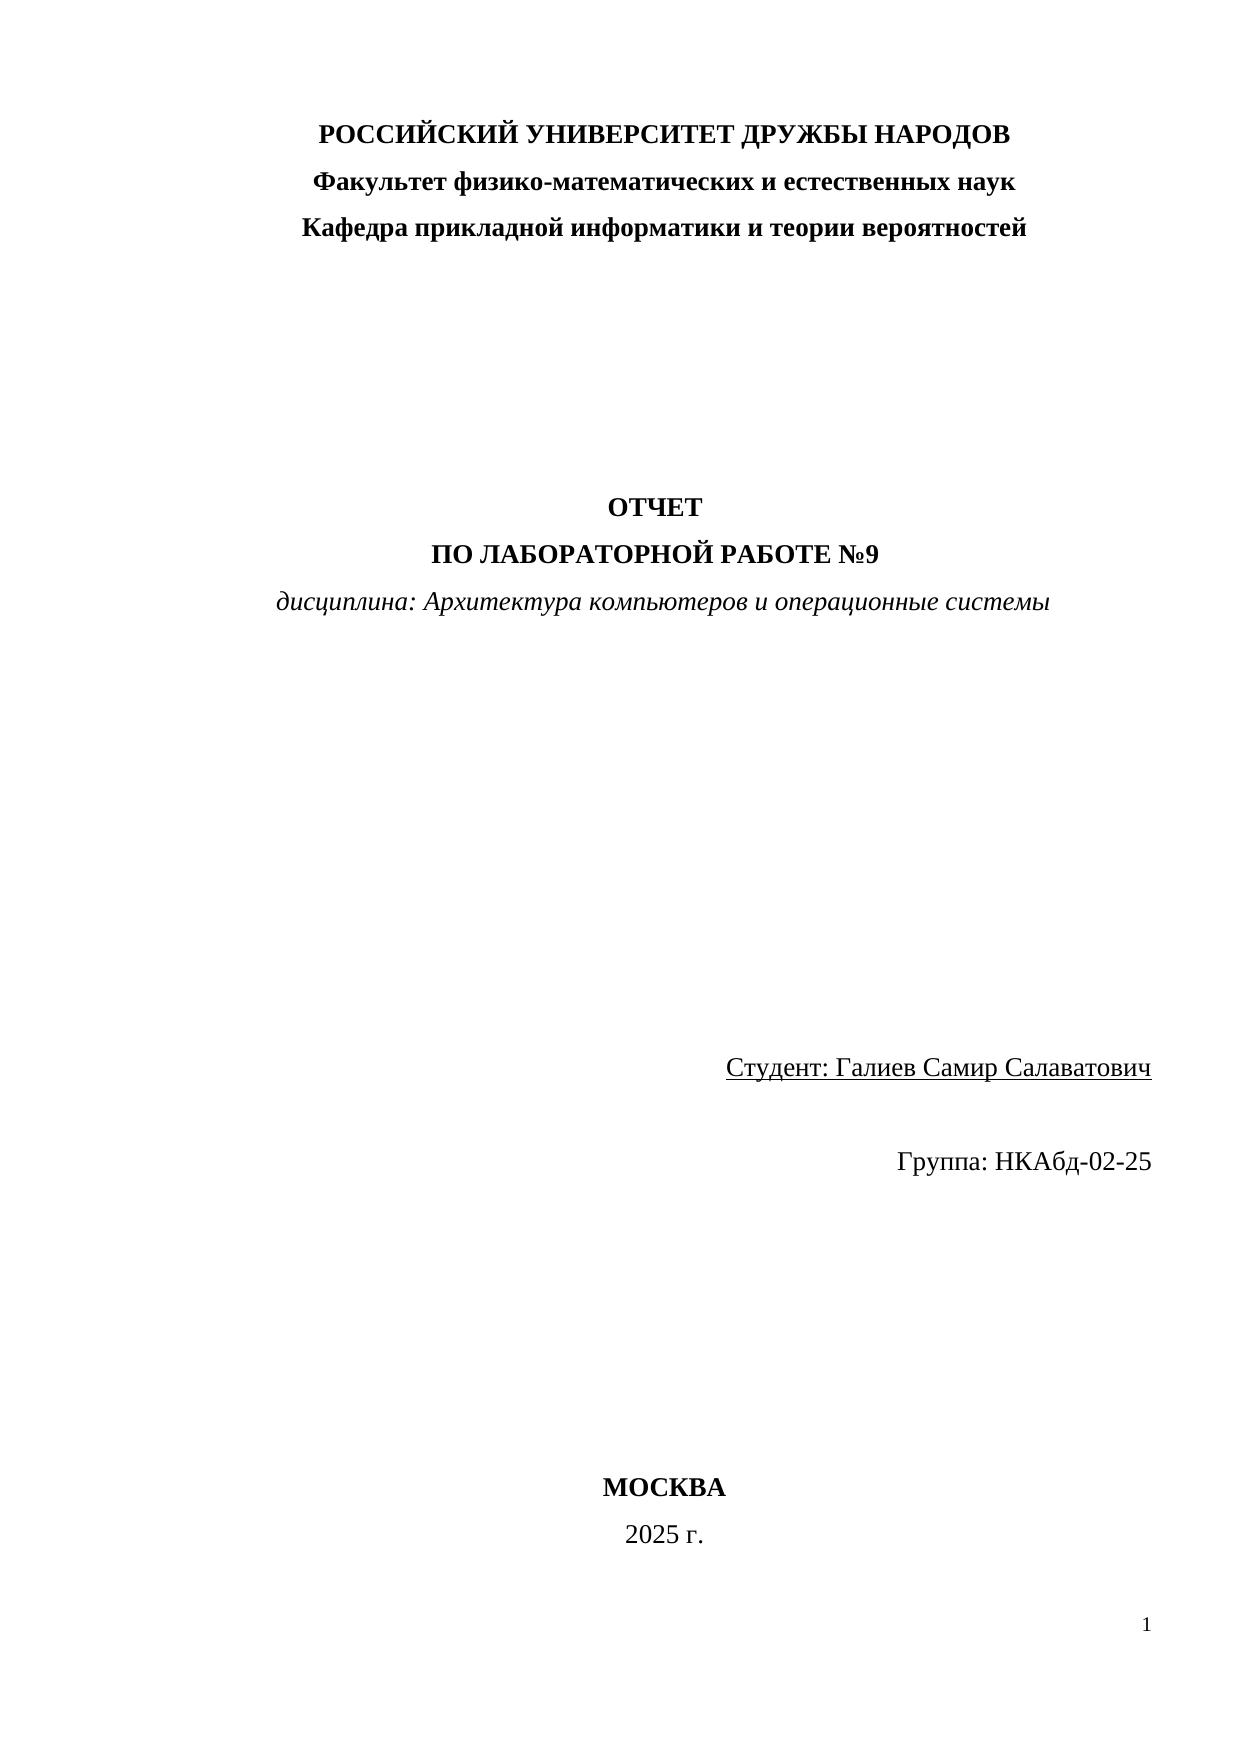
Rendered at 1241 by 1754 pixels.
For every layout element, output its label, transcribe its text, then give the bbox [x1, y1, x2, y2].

text РОССИЙСКИЙ УНИВЕРСИТЕТ ДРУЖБЫ НАРОДОВ [177, 118, 1152, 149]
text МОСКВА [177, 1471, 1152, 1503]
text Студент: Галиев Самир Салаватович [177, 1051, 1152, 1083]
text 2025 г. [177, 1518, 1152, 1549]
text по лабораторной работе №9 [158, 538, 1152, 569]
text ОТЧЕТ [158, 491, 1152, 523]
text дисциплина: Архитектура компьютеров и операционные системы [177, 585, 1152, 616]
text Кафедра прикладной информатики и теории вероятностей [177, 211, 1152, 243]
text Группа: НКАбд-02-25 [177, 1145, 1152, 1176]
text Факультет физико-математических и естественных наук [177, 165, 1152, 196]
